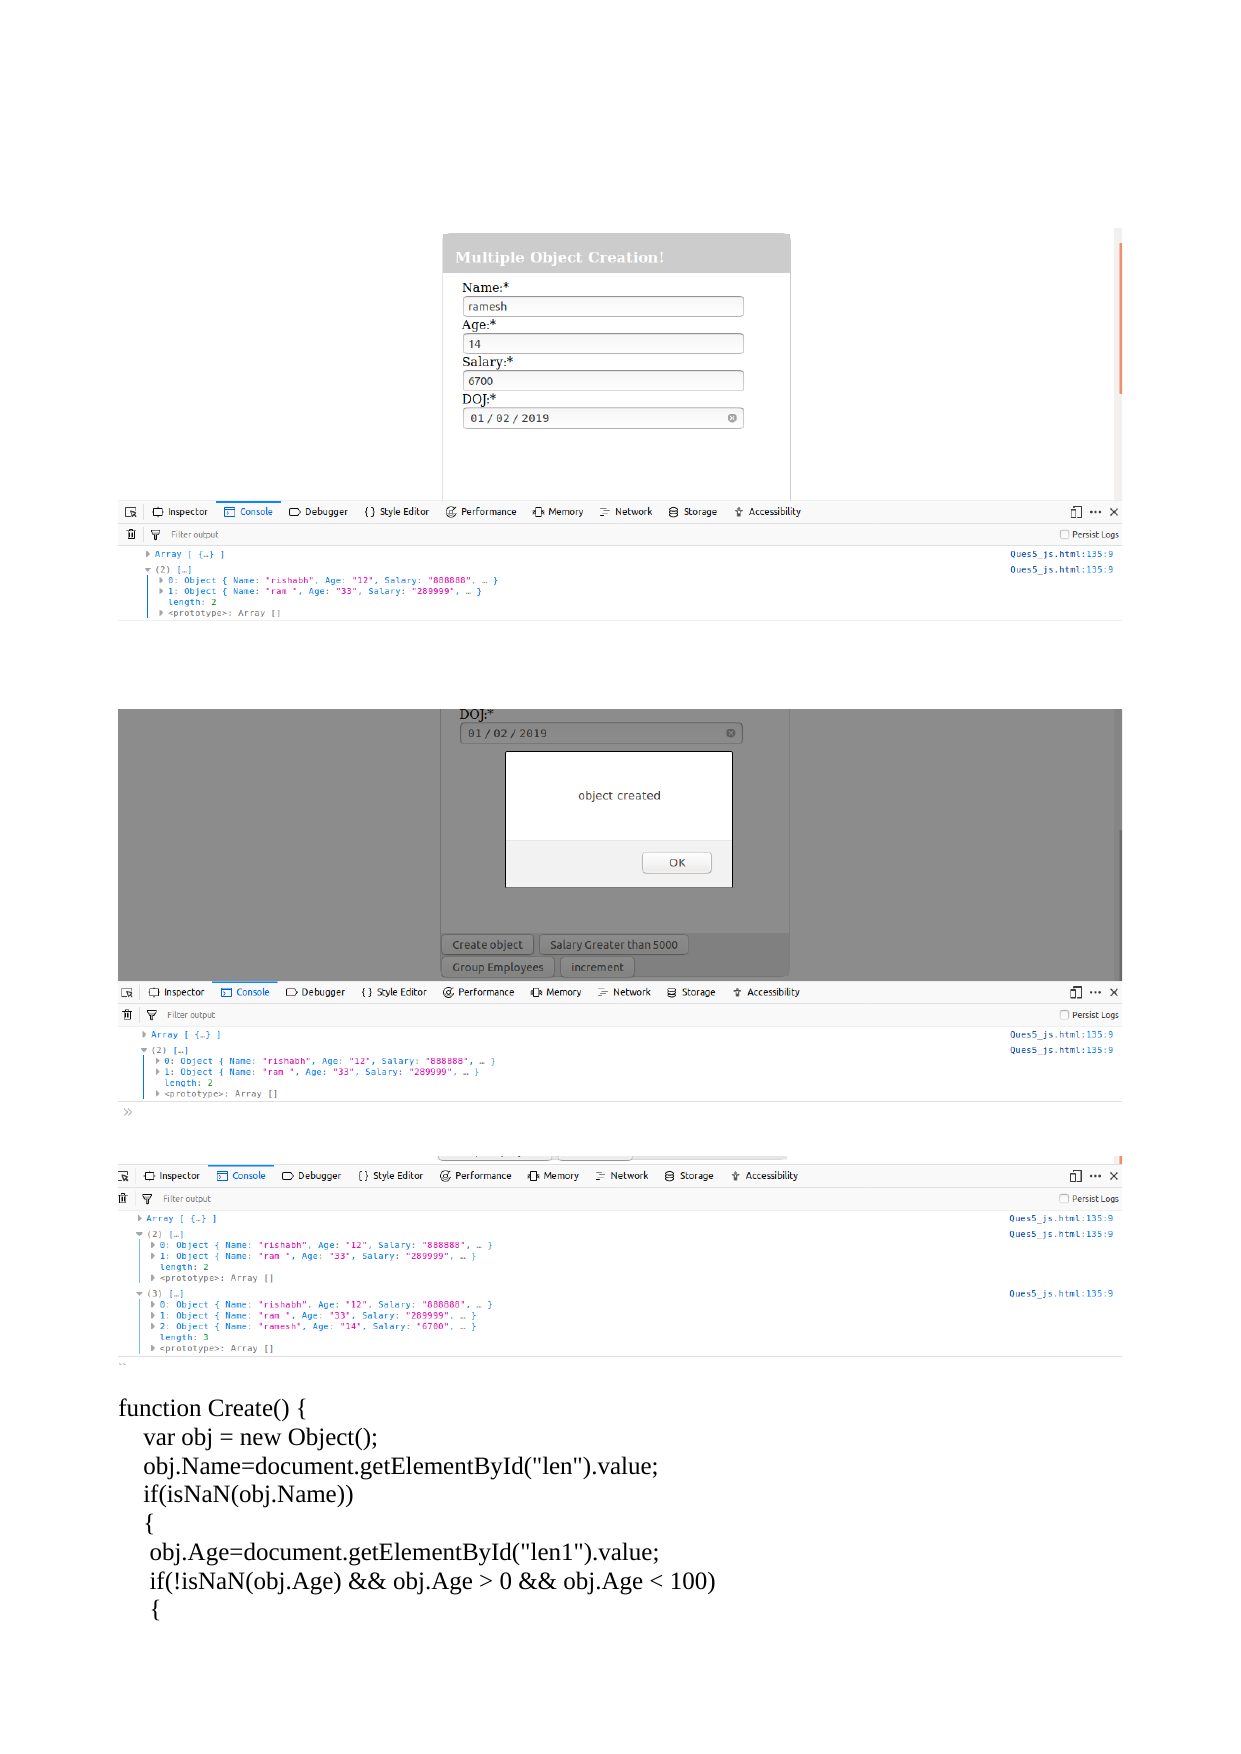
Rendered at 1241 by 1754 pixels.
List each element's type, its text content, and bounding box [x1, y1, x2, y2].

text if(isNaN(obj.Name)) [118, 1479, 1122, 1508]
text if(!isNaN(obj.Age) && obj.Age > 0 && obj.Age < 100) [118, 1566, 1122, 1594]
picture [118, 709, 1123, 1128]
text { [118, 1508, 1122, 1537]
picture [118, 1156, 1123, 1365]
text obj.Name=document.getElementById("len").value; [118, 1451, 1122, 1479]
text var obj = new Object(); [118, 1422, 1122, 1451]
text function Create() { [118, 1393, 1122, 1422]
text obj.Age=document.getElementById("len1").value; [118, 1537, 1122, 1566]
text { [118, 1594, 1122, 1623]
picture [118, 228, 1123, 624]
